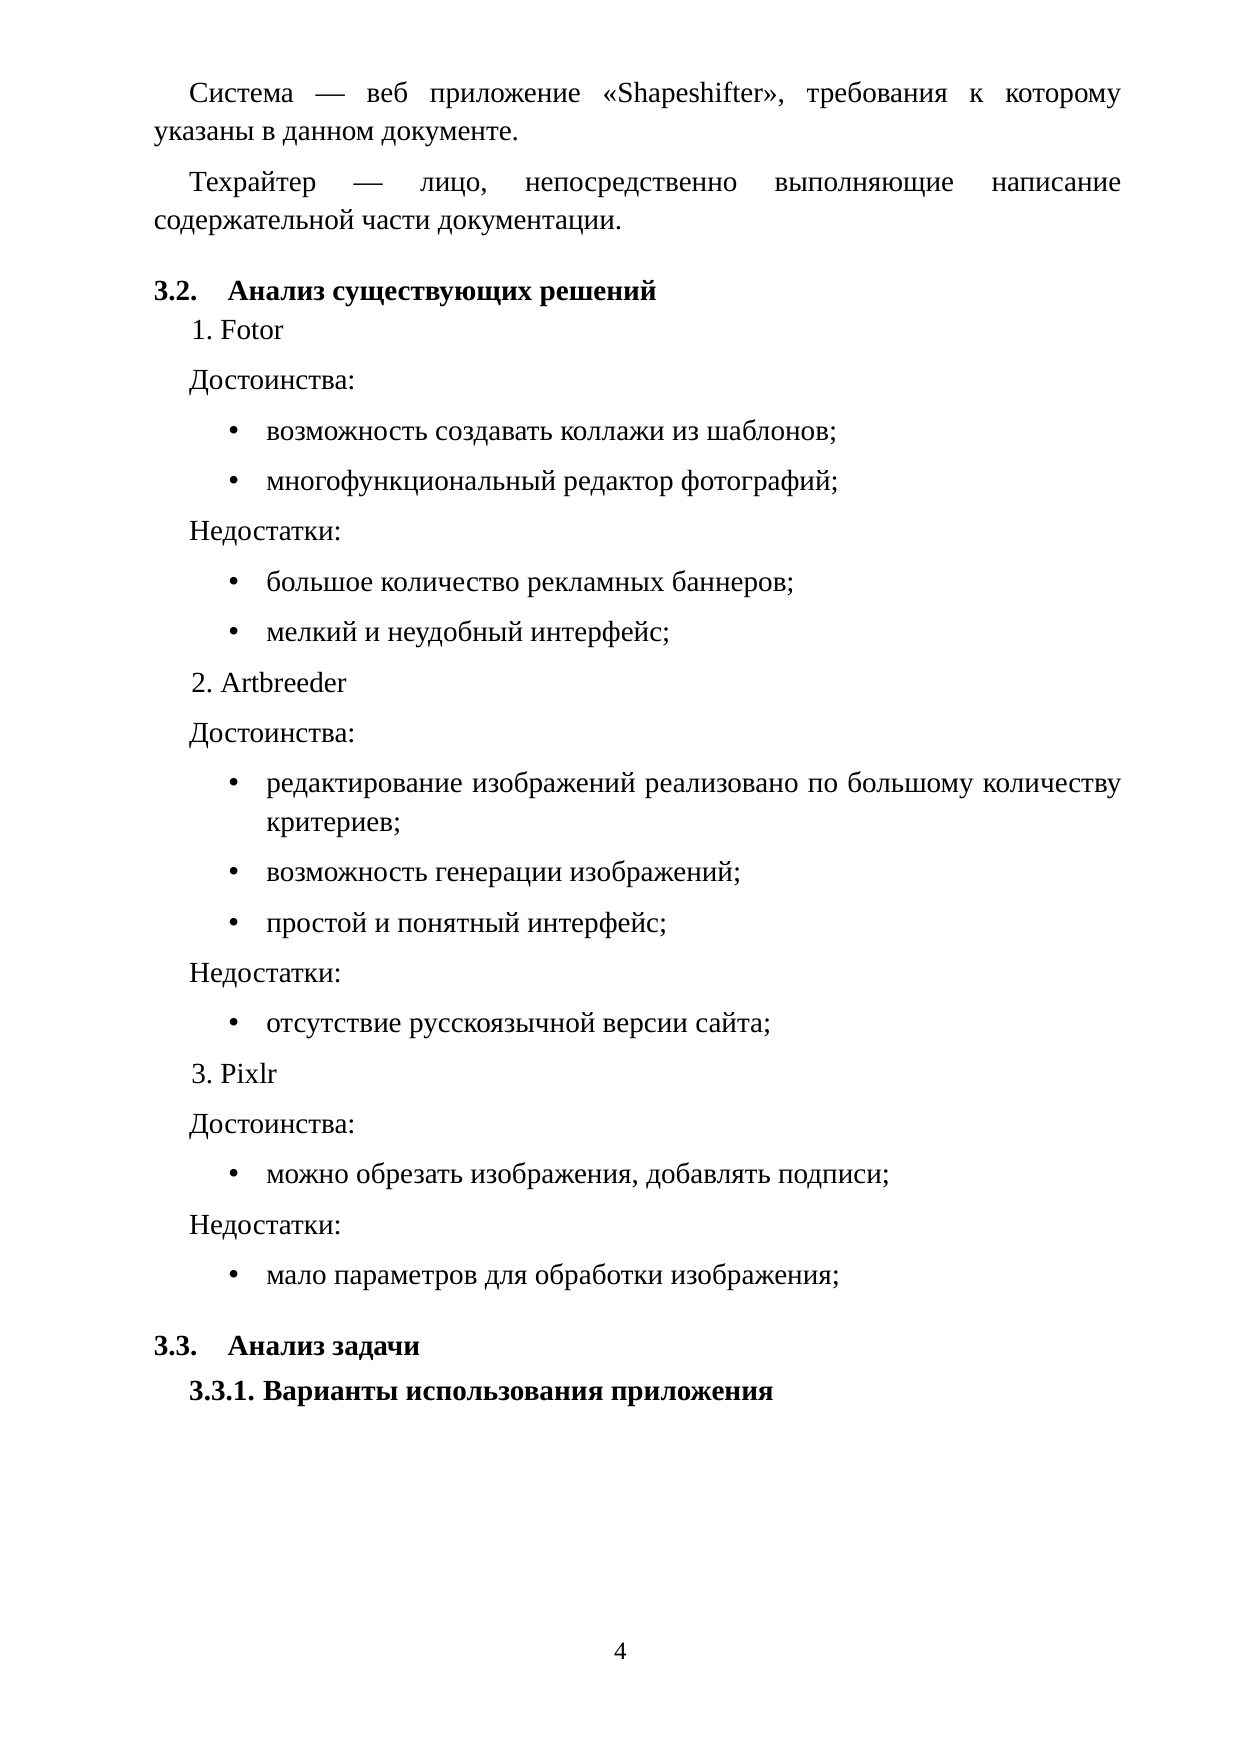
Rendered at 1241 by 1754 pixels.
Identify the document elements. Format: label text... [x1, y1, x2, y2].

list можно обрезать изображения, добавлять подписи; [228, 1156, 1122, 1190]
subtitle Анализ задачи [153, 1328, 1122, 1362]
list редактирование изображений реализовано по большому количеству критериев; [228, 765, 1122, 837]
text Достоинства: [153, 1106, 1122, 1140]
list возможность генерации изображений; [228, 854, 1122, 888]
text Недостатки: [153, 1207, 1122, 1240]
list Pixlr [191, 1056, 1122, 1089]
subtitle Варианты использования приложения [189, 1373, 1122, 1406]
list отсутствие русскоязычной версии сайта; [228, 1005, 1122, 1039]
subtitle Анализ существующих решений [153, 273, 1122, 307]
list Fotor [191, 312, 1122, 346]
list большое количество рекламных баннеров; [228, 564, 1122, 597]
text Достоинства: [153, 715, 1122, 748]
list мало параметров для обработки изображения; [228, 1257, 1122, 1291]
text Техрайтер — лицо, непосредственно выполняющие написание содержательной части документации. [153, 164, 1122, 236]
list мелкий и неудобный интерфейс; [228, 614, 1122, 648]
text Достоинства: [153, 362, 1122, 396]
list многофункциональный редактор фотографий; [228, 463, 1122, 497]
list возможность создавать коллажи из шаблонов; [228, 413, 1122, 446]
list Artbreeder [191, 665, 1122, 698]
text Недостатки: [153, 955, 1122, 989]
text Система — веб приложение «Shapeshifter», требования к которому указаны в данном документе. [153, 75, 1122, 147]
list простой и понятный интерфейс; [228, 905, 1122, 938]
text Недостатки: [153, 513, 1122, 547]
